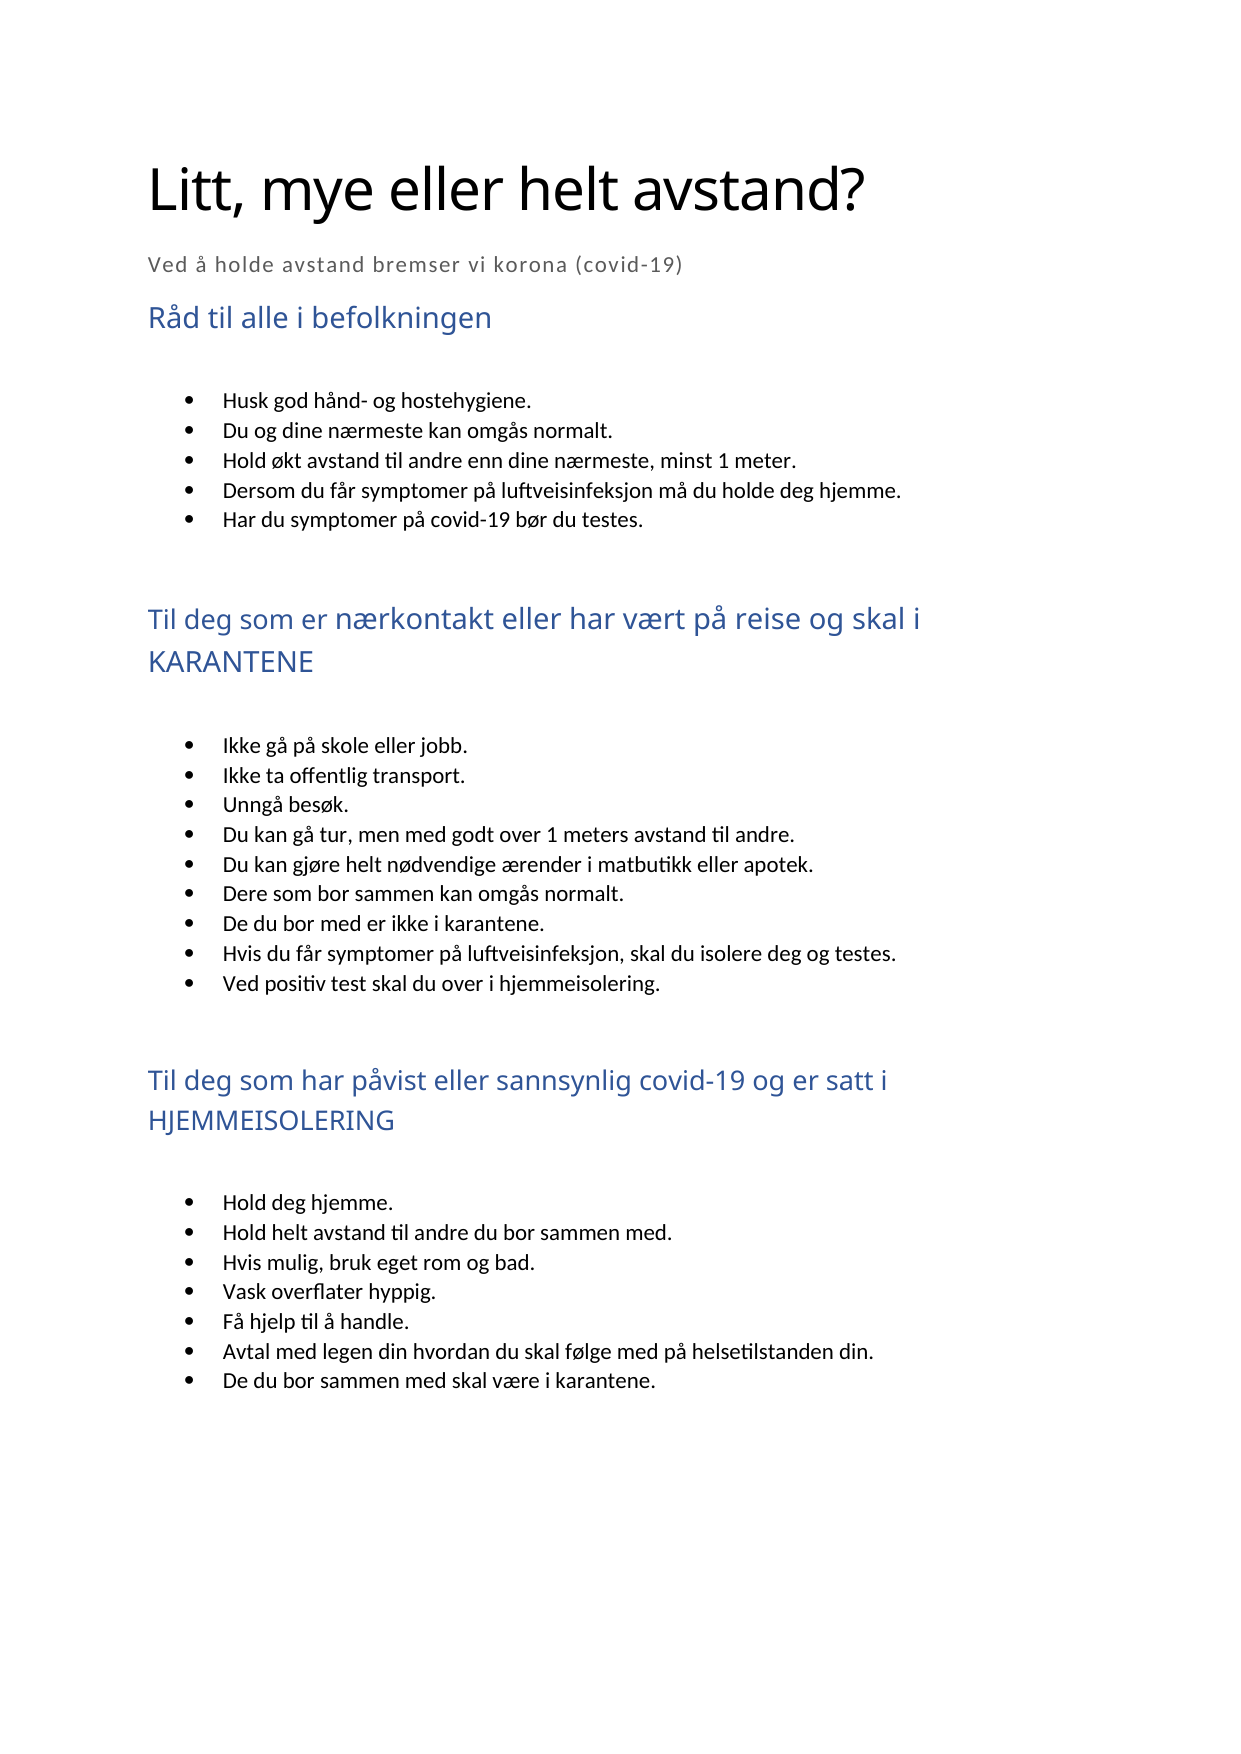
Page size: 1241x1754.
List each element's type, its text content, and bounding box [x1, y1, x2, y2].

list Avtal med legen din hvordan du skal følge med på helsetilstanden din. [185, 1337, 1093, 1365]
subtitle Ved å holde avstand bremser vi korona (covid-19) [148, 250, 1093, 278]
list Hvis du får symptomer på luftveisinfeksjon, skal du isolere deg og testes. [185, 939, 1093, 967]
list Vask overﬂater hyppig. [185, 1277, 1093, 1305]
list Hvis mulig, bruk eget rom og bad. [185, 1248, 1093, 1276]
list Dersom du får symptomer på luftveisinfeksjon må du holde deg hjemme. [185, 476, 1093, 504]
list De du bor sammen med skal være i karantene. [185, 1366, 1093, 1394]
list Du kan gå tur, men med godt over 1 meters avstand til andre. [185, 820, 1093, 848]
list Ikke ta offentlig transport. [185, 761, 1093, 789]
list Få hjelp til å handle. [185, 1307, 1093, 1335]
list Du kan gjøre helt nødvendige ærender i matbutikk eller apotek. [185, 850, 1093, 878]
list Husk god hånd- og hostehygiene. [185, 387, 1093, 415]
subtitle Råd til alle i befolkningen [148, 297, 1093, 337]
list Unngå besøk. [185, 791, 1093, 818]
list Dere som bor sammen kan omgås normalt. [185, 879, 1093, 908]
subtitle Til deg som er nærkontakt eller har vært på reise og skal i KARANTENE [148, 599, 1093, 681]
list Hold helt avstand til andre du bor sammen med. [185, 1218, 1093, 1246]
list Hold deg hjemme. [185, 1188, 1093, 1216]
list Hold økt avstand til andre enn dine nærmeste, minst 1 meter. [185, 446, 1093, 474]
list Har du symptomer på covid-19 bør du testes. [185, 505, 1093, 533]
subtitle Til deg som har påvist eller sannsynlig covid-19 og er satt i HJEMMEISOLERING [148, 1062, 1093, 1138]
list Du og dine nærmeste kan omgås normalt. [185, 416, 1093, 444]
list De du bor med er ikke i karantene. [185, 909, 1093, 937]
list Ikke gå på skole eller jobb. [185, 731, 1093, 759]
list Ved positiv test skal du over i hjemmeisolering. [185, 969, 1093, 997]
text Litt, mye eller helt avstand? [148, 148, 1093, 227]
